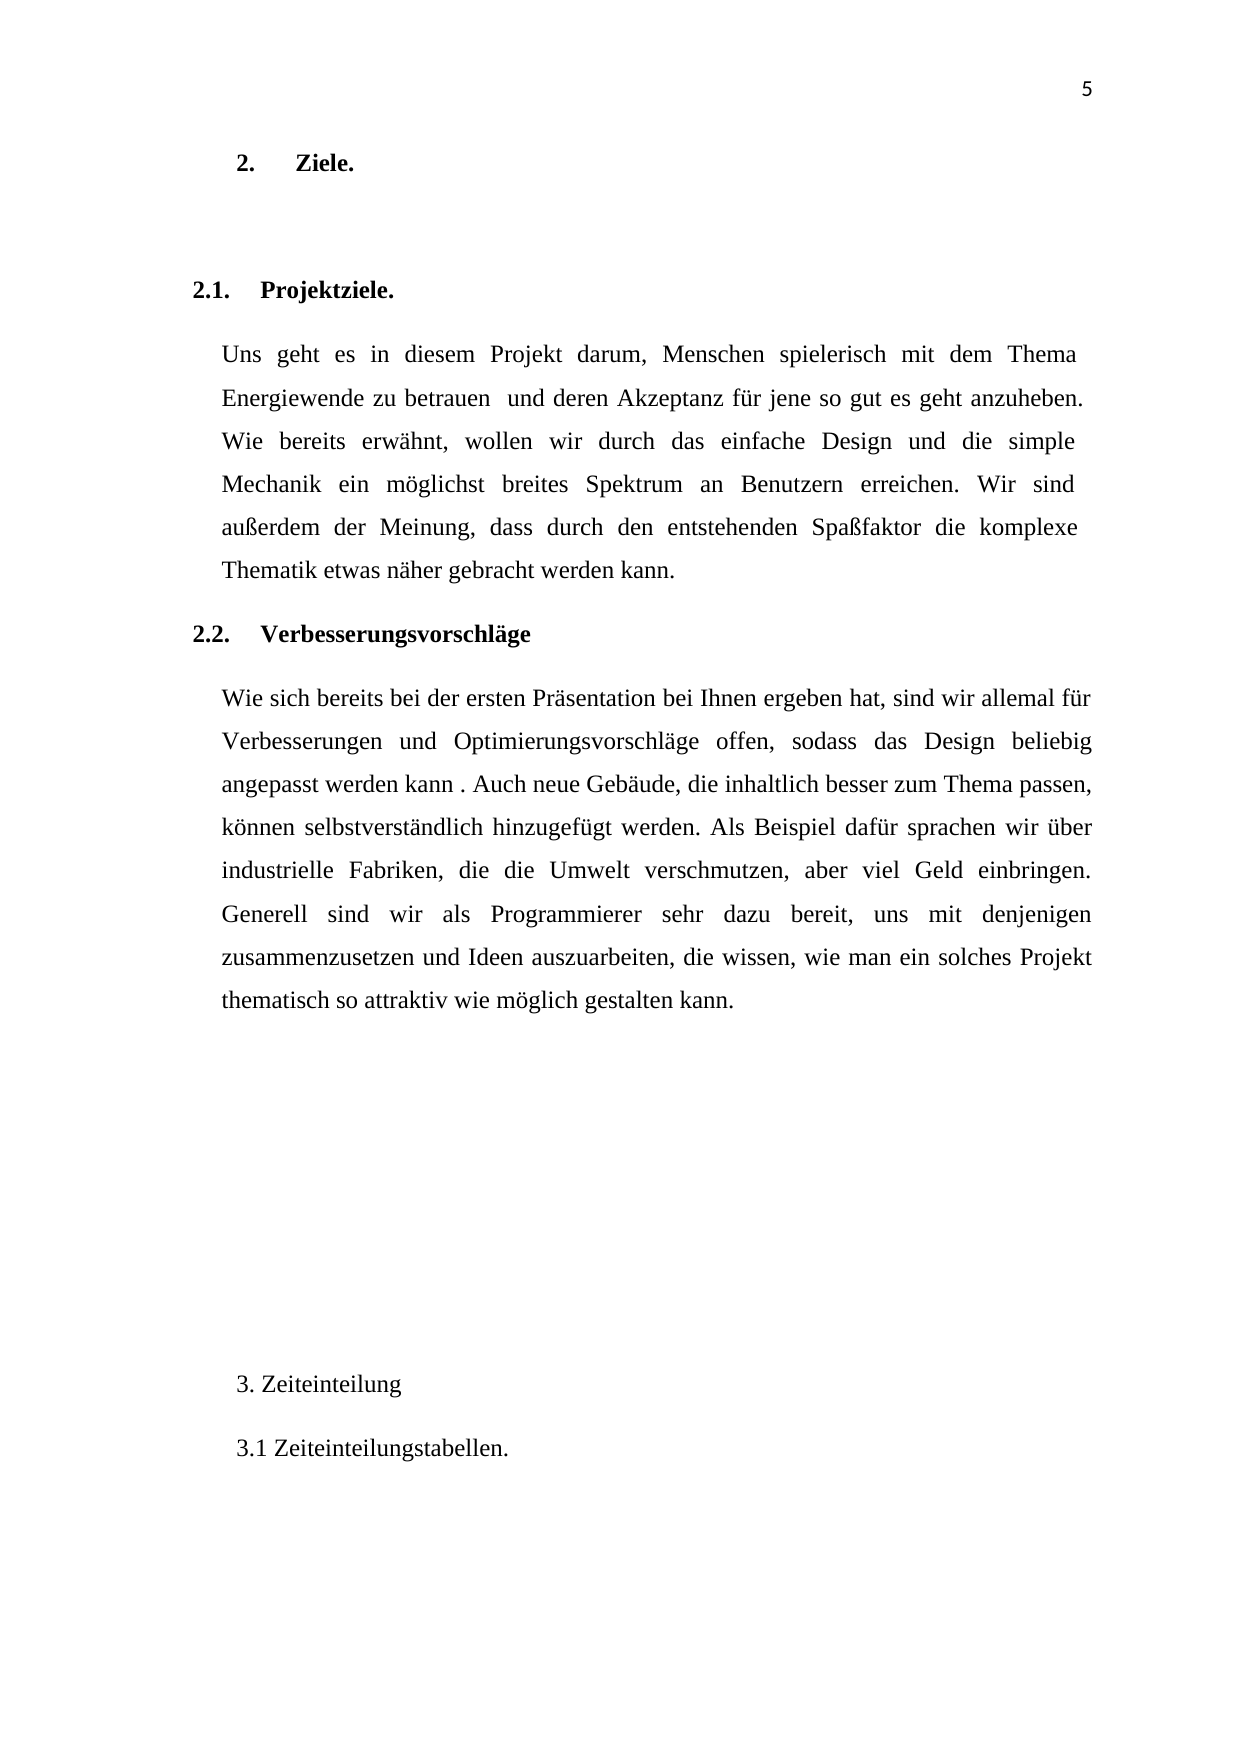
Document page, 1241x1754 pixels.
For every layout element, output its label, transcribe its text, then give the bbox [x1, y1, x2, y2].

list 3.1 Zeiteinteilungstabellen. [236, 1433, 1093, 1461]
list Verbesserungsvorschläge [192, 619, 1093, 648]
list Projektziele. [148, 276, 1093, 304]
list 3. Zeiteinteilung [236, 1369, 1093, 1397]
list 2. Ziele. [236, 148, 1093, 176]
list Wie sich bereits bei der ersten Präsentation bei Ihnen ergeben hat, sind wir allemal für Verbesserungen und Optimierungsvorschläge offen, sodass das Design beliebig angepasst werden kann . Auch neue Gebäude, die inhaltlich besser zum Thema passen, können selbstverständlich hinzugefügt werden. Als Beispiel dafür sprachen wir über industrielle Fabriken, die die Umwelt verschmutzen, aber viel Geld einbringen. Generell sind wir als Programmierer sehr dazu bereit, uns mit denjenigen zusammenzusetzen und Ideen auszuarbeiten, die wissen, wie man ein solches Projekt thematisch so attraktiv wie möglich gestalten kann. [221, 683, 1093, 1014]
list Uns geht es in diesem Projekt darum, Menschen spielerisch mit dem Thema Energiewende zu betrauen und deren Akzeptanz für jene so gut es geht anzuheben. Wie bereits erwähnt, wollen wir durch das einfache Design und die simple Mechanik ein möglichst breites Spektrum an Benutzern erreichen. Wir sind außerdem der Meinung, dass durch den entstehenden Spaßfaktor die komplexe Thematik etwas näher gebracht werden kann. [148, 339, 1093, 584]
